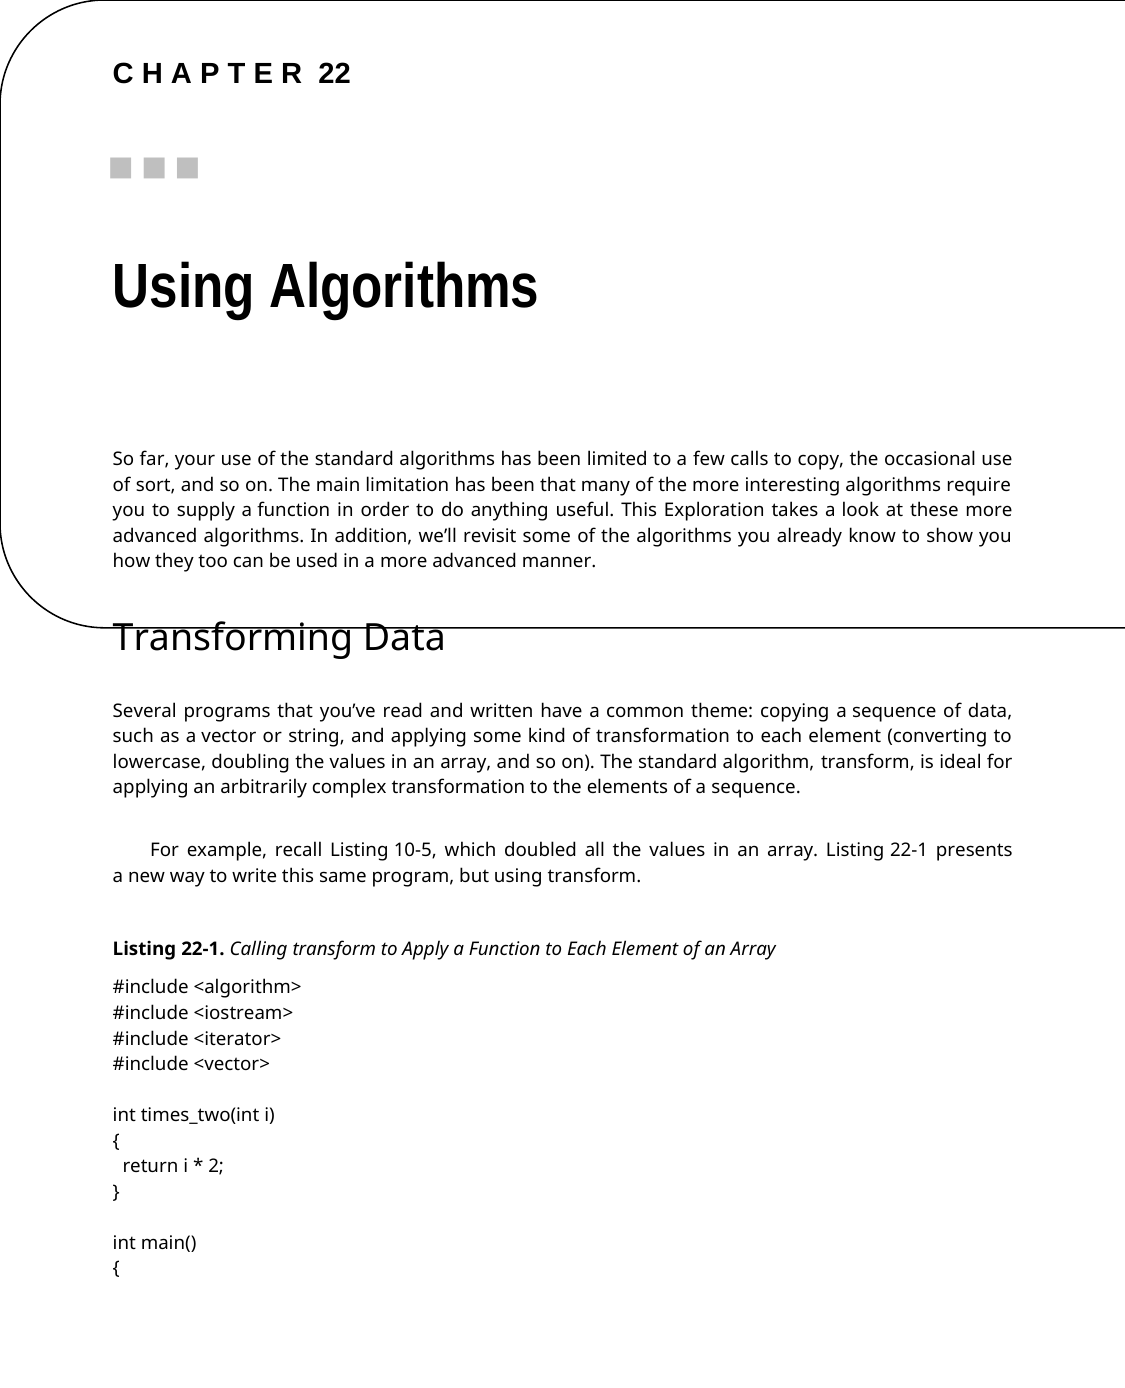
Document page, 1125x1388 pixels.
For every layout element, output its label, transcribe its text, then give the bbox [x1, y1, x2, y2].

text #include <iostream> [112, 999, 1012, 1025]
title Using Algorithms [112, 249, 1012, 321]
text #include <algorithm> [112, 974, 1012, 999]
text { [112, 1254, 1012, 1280]
text Several programs that you’ve read and written have a common theme: copying a sequence of data, such as a vector or string, and applying some kind of transformation to each element (converting to lowercase, doubling the values in an array, and so on). The standard algorithm, transform, is ideal for applying an arbitrarily complex transformation to the elements of a sequence. [112, 697, 1012, 799]
text #include <iterator> [112, 1025, 1012, 1050]
text For example, recall Listing 10-5, which doubled all the values in an array. Listing 22-1 presents a new way to write this same program, but using transform. [112, 837, 1012, 888]
text return i * 2; [112, 1152, 1012, 1178]
text So far, your use of the standard algorithms has been limited to a few calls to copy, the occasional use of sort, and so on. The main limitation has been that many of the more interesting algorithms require you to supply a function in order to do anything useful. This Exploration takes a look at these more advanced algorithms. In addition, we’ll revisit some of the algorithms you already know to show you how they too can be used in a more advanced manner. [112, 446, 1012, 573]
text #include <vector> [112, 1050, 1012, 1076]
subtitle [112, 611, 1012, 627]
text int main() [112, 1229, 1012, 1254]
text int times_two(int i) [112, 1101, 1012, 1127]
text Listing 22-1. Calling transform to Apply a Function to Each Element of an Array [112, 936, 1012, 961]
text { [112, 1127, 1012, 1152]
subtitle Transforming Data [112, 629, 1012, 662]
text } [112, 1178, 1012, 1203]
